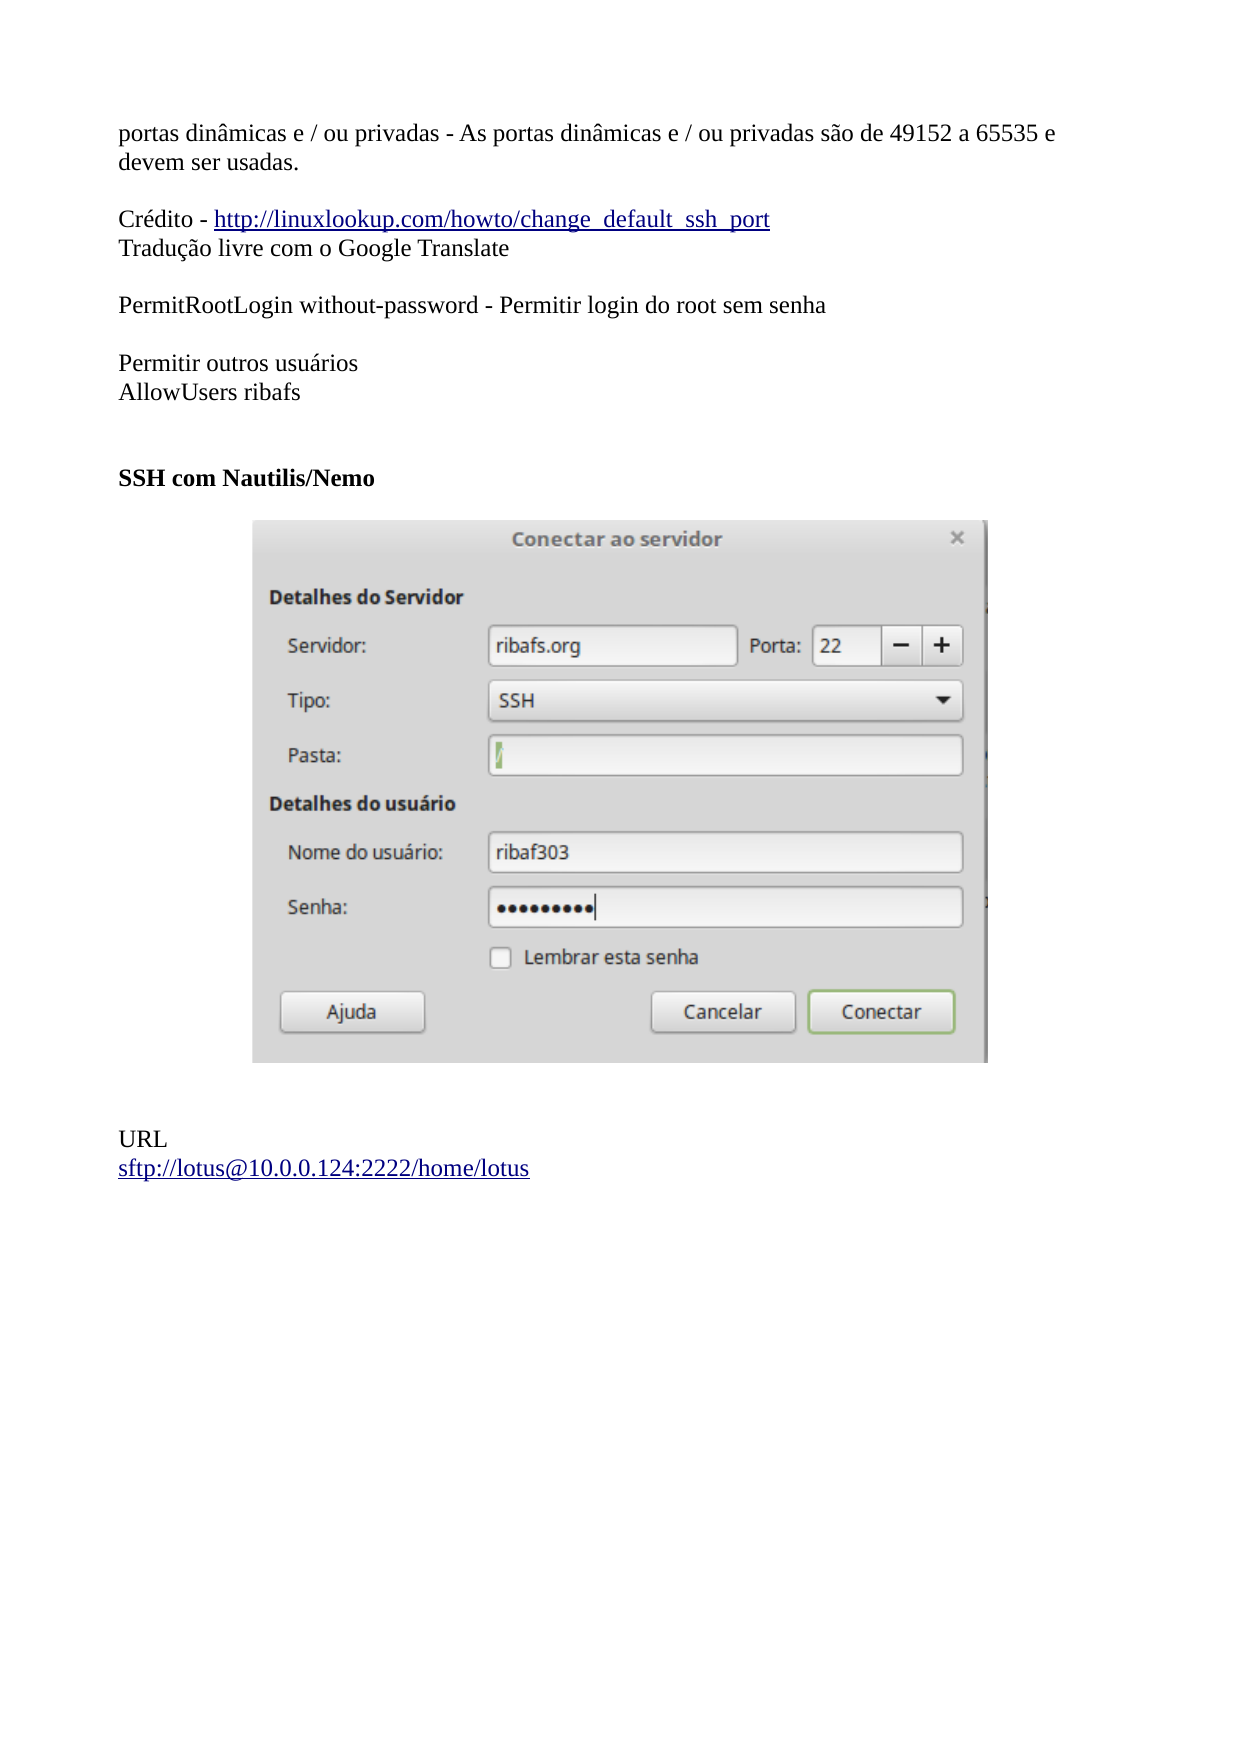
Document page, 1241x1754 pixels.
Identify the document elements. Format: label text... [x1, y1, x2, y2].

text SSH com Nautilis/Nemo [118, 463, 1122, 492]
text sftp://lotus@10.0.0.124:2222/home/lotus [118, 1153, 1122, 1182]
text AllowUsers ribafs [118, 377, 1122, 406]
text Permitir outros usuários [118, 348, 1122, 377]
picture [252, 520, 988, 1063]
text Crédito - http://linuxlookup.com/howto/change_default_ssh_port [118, 204, 1122, 233]
text Tradução livre com o Google Translate [118, 233, 1122, 262]
text URL [118, 1124, 1122, 1153]
text PermitRootLogin without-password - Permitir login do root sem senha [118, 291, 1122, 319]
text portas dinâmicas e / ou privadas - As portas dinâmicas e / ou privadas são de 49152 a 65535 e devem ser usadas. [118, 118, 1122, 176]
